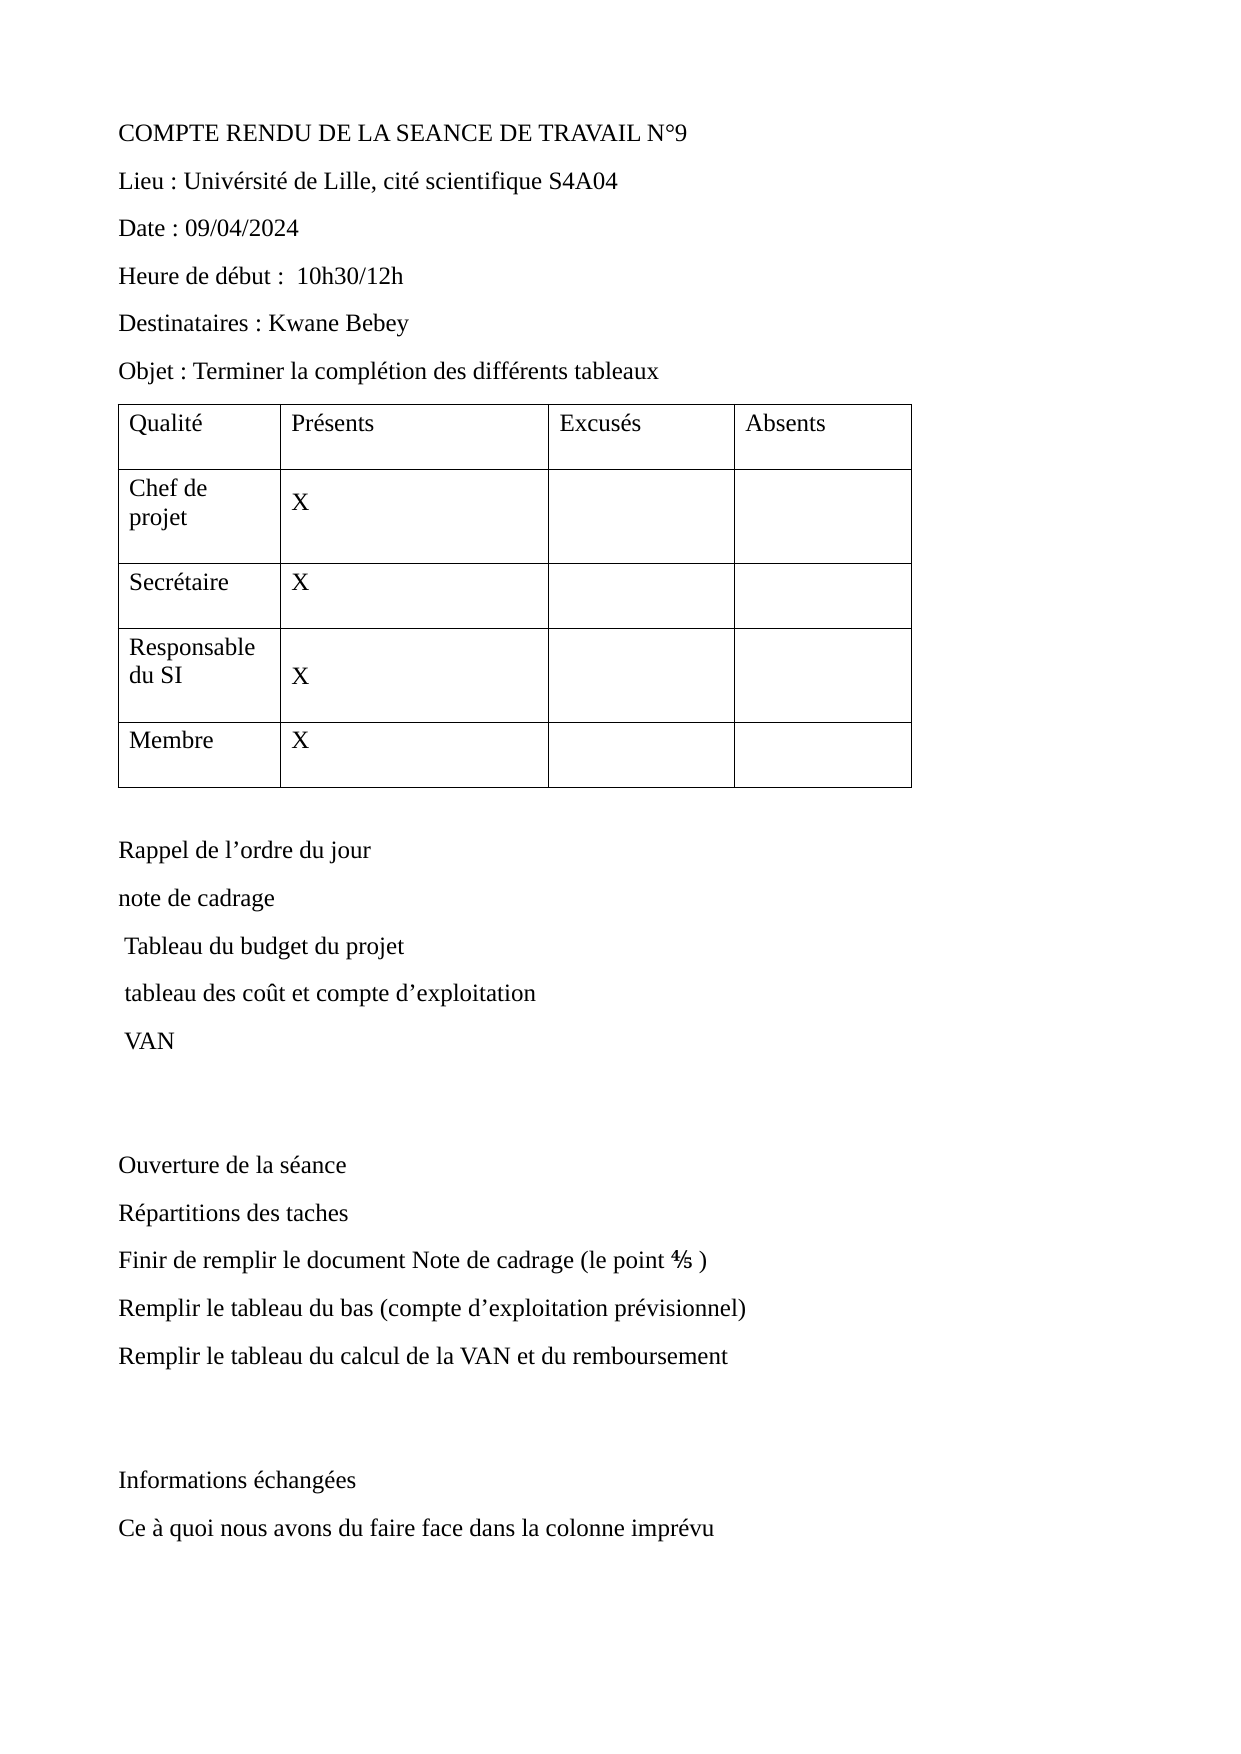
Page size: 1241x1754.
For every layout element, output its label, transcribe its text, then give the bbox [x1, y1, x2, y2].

table_cell [735, 629, 911, 722]
text Heure de début : 10h30/12h [118, 261, 1122, 290]
table_cell Membre [119, 723, 280, 787]
table_header Présents [281, 405, 548, 469]
text Date : 09/04/2024 [118, 213, 1122, 242]
text COMPTE RENDU DE LA SEANCE DE TRAVAIL N°9 [118, 118, 1122, 147]
text tableau des coût et compte d’exploitation [118, 978, 1122, 1007]
table_cell Responsable du SI [119, 629, 280, 722]
text Objet : Terminer la complétion des différents tableaux [118, 356, 1122, 385]
table_cell [735, 564, 911, 628]
table_header Qualité [119, 405, 280, 469]
text VAN [118, 1026, 1122, 1055]
text Ce à quoi nous avons du faire face dans la colonne imprévu [118, 1513, 1122, 1541]
table_cell X [281, 723, 548, 787]
table_cell X [281, 564, 548, 628]
text Finir de remplir le document Note de cadrage (le point ⅘ ) [118, 1246, 1122, 1274]
table_header Excusés [549, 405, 734, 469]
text Ouverture de la séance [118, 1150, 1122, 1179]
table_cell [549, 470, 734, 563]
text note de cadrage [118, 883, 1122, 912]
table_cell [735, 723, 911, 787]
table_cell Chef de projet [119, 470, 280, 563]
text Tableau du budget du projet [118, 931, 1122, 959]
table_cell [735, 470, 911, 563]
text Remplir le tableau du calcul de la VAN et du remboursement [118, 1341, 1122, 1370]
table_cell [549, 723, 734, 787]
text Destinataires : Kwane Bebey [118, 308, 1122, 337]
table_cell Secrétaire [119, 564, 280, 628]
table_cell X [281, 470, 548, 563]
text Lieu : Univérsité de Lille, cité scientifique S4A04 [118, 166, 1122, 194]
table_cell [549, 629, 734, 722]
text Répartitions des taches [118, 1198, 1122, 1227]
text Informations échangées [118, 1465, 1122, 1494]
table_header Absents [735, 405, 911, 469]
table_cell [549, 564, 734, 628]
table_cell X [281, 629, 548, 722]
text Rappel de l’ordre du jour [118, 835, 1122, 864]
text Remplir le tableau du bas (compte d’exploitation prévisionnel) [118, 1293, 1122, 1322]
